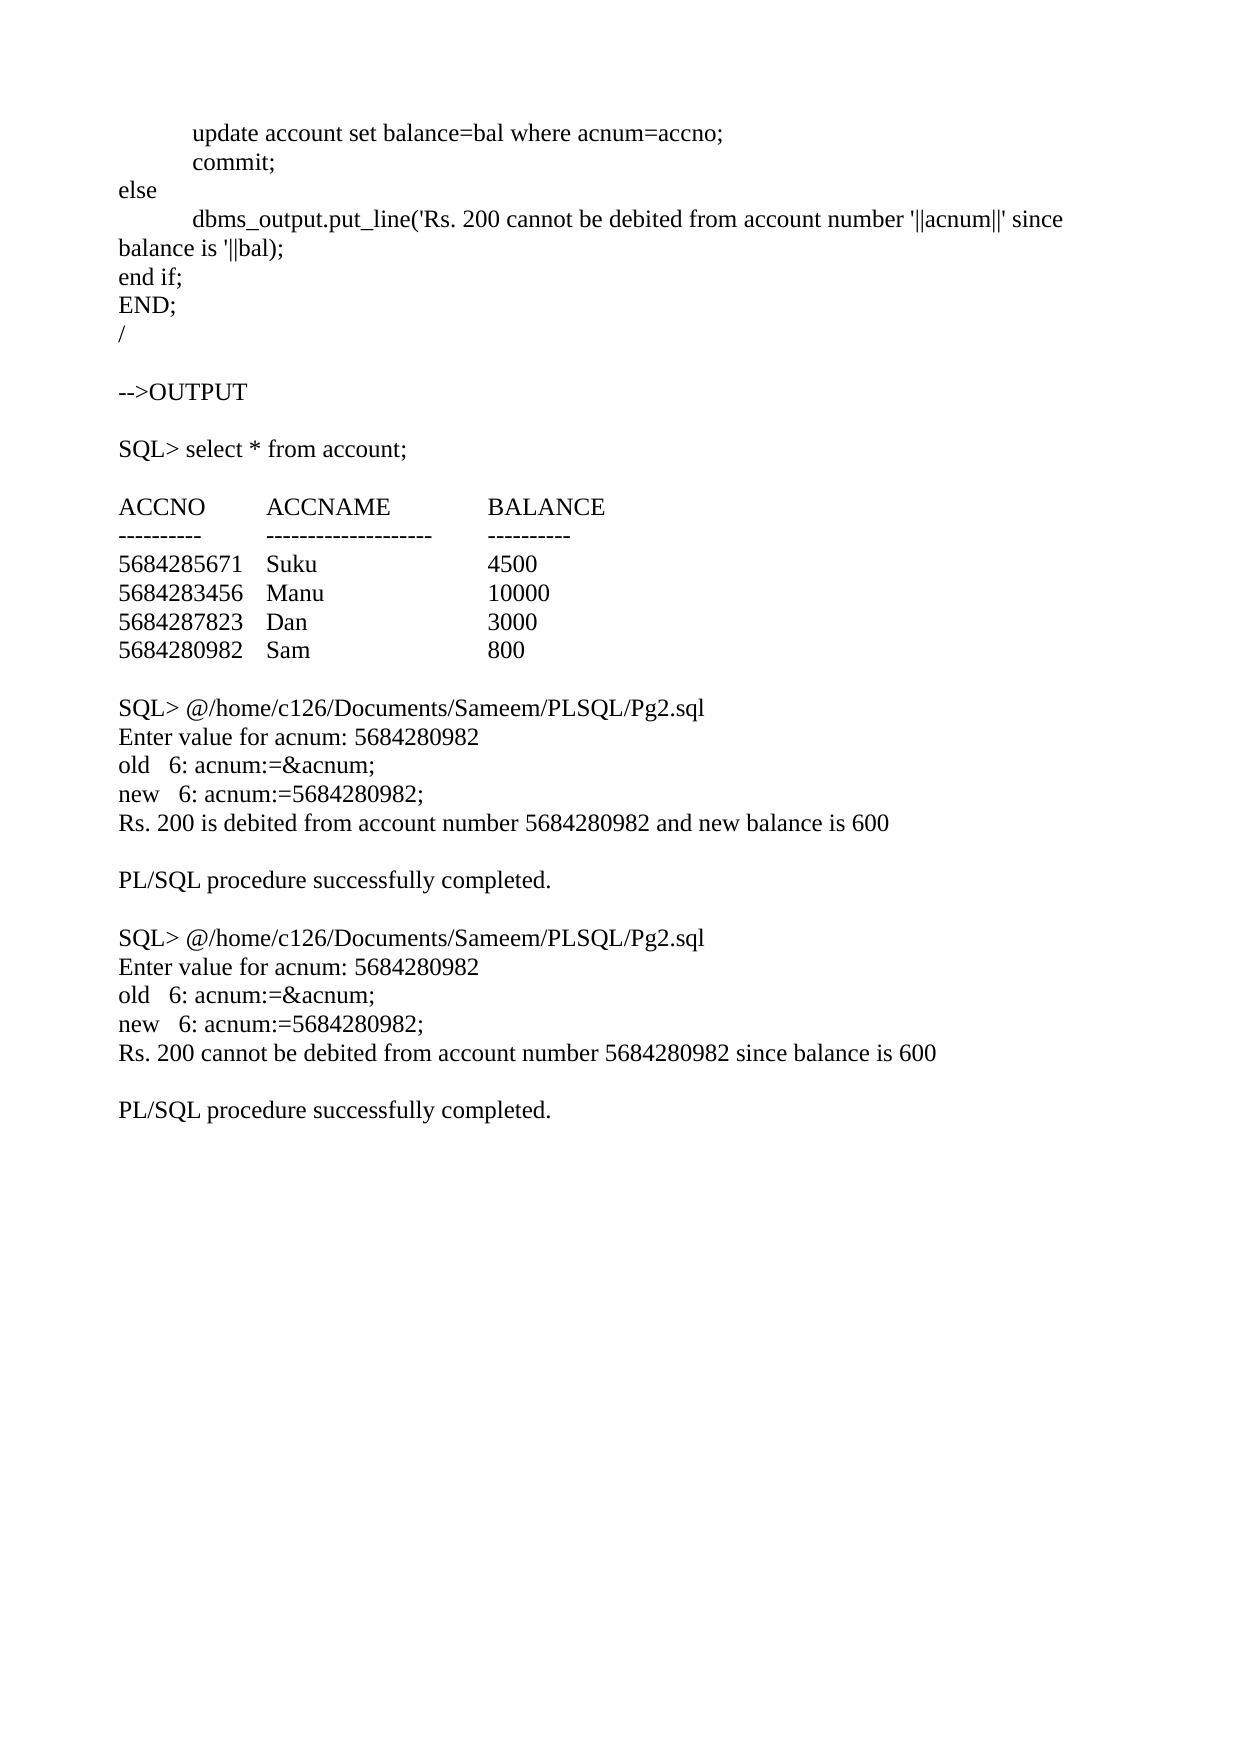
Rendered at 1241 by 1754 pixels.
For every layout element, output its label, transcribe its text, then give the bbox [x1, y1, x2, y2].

text old 6: acnum:=&acnum; [118, 751, 1122, 779]
text -->OUTPUT [118, 377, 1122, 406]
text old 6: acnum:=&acnum; [118, 981, 1122, 1009]
text commit; [118, 147, 1122, 176]
text / [118, 319, 1122, 348]
text PL/SQL procedure successfully completed. [118, 1096, 1122, 1124]
text SQL> @/home/c126/Documents/Sameem/PLSQL/Pg2.sql [118, 693, 1122, 722]
text SQL> @/home/c126/Documents/Sameem/PLSQL/Pg2.sql [118, 923, 1122, 952]
text end if; [118, 262, 1122, 291]
text END; [118, 291, 1122, 319]
text update account set balance=bal where acnum=accno; [118, 118, 1122, 147]
text PL/SQL procedure successfully completed. [118, 866, 1122, 894]
text SQL> select * from account; [118, 434, 1122, 463]
text 5684280982 Sam 800 [118, 636, 1122, 664]
text Rs. 200 is debited from account number 5684280982 and new balance is 600 [118, 808, 1122, 837]
text 5684285671 Suku 4500 [118, 549, 1122, 578]
text ACCNO ACCNAME BALANCE [118, 492, 1122, 521]
text Rs. 200 cannot be debited from account number 5684280982 since balance is 600 [118, 1038, 1122, 1067]
text Enter value for acnum: 5684280982 [118, 722, 1122, 751]
text dbms_output.put_line('Rs. 200 cannot be debited from account number '||acnum||' since balance is '||bal); [118, 204, 1122, 262]
text new 6: acnum:=5684280982; [118, 779, 1122, 808]
text ---------- -------------------- ---------- [118, 521, 1122, 549]
text 5684287823 Dan 3000 [118, 607, 1122, 636]
text 5684283456 Manu 10000 [118, 578, 1122, 607]
text else [118, 176, 1122, 204]
text new 6: acnum:=5684280982; [118, 1009, 1122, 1038]
text Enter value for acnum: 5684280982 [118, 952, 1122, 981]
